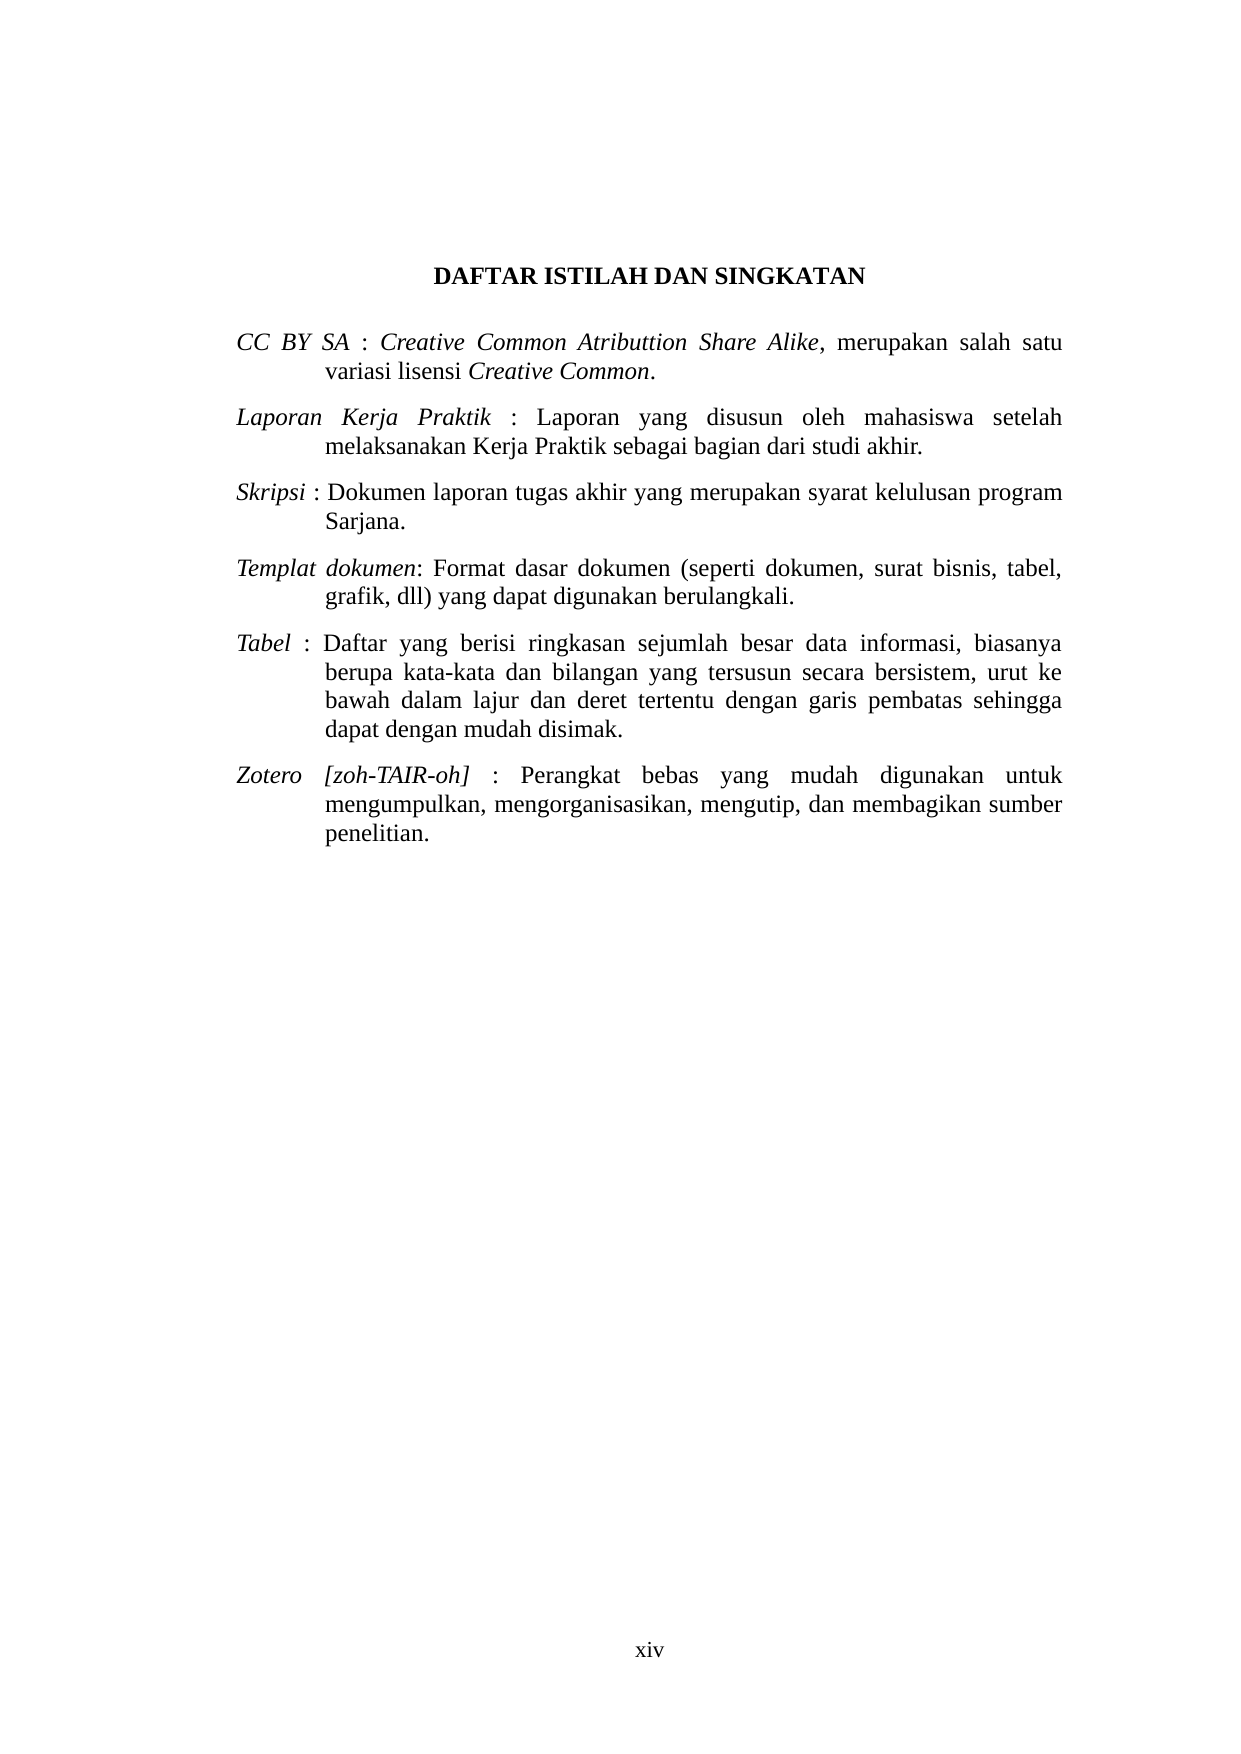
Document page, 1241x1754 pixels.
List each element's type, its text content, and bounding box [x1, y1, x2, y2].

text Skripsi : Dokumen laporan tugas akhir yang merupakan syarat kelulusan program Sarjana. [236, 477, 1063, 535]
text Laporan Kerja Praktik : Laporan yang disusun oleh mahasiswa setelah melaksanakan Kerja Praktik sebagai bagian dari studi akhir. [236, 402, 1063, 460]
text Templat dokumen: Format dasar dokumen (seperti dokumen, surat bisnis, tabel, grafik, dll) yang dapat digunakan berulangkali. [236, 553, 1063, 610]
subtitle DAFTAR ISTILAH DAN SINGKATAN [236, 261, 1063, 290]
text Tabel : Daftar yang berisi ringkasan sejumlah besar data informasi, biasanya berupa kata-kata dan bilangan yang tersusun secara bersistem, urut ke bawah dalam lajur dan deret tertentu dengan garis pembatas sehingga dapat dengan mudah disimak. [236, 628, 1063, 743]
text Zotero [zoh-TAIR-oh] : Perangkat bebas yang mudah digunakan untuk mengumpulkan, mengorganisasikan, mengutip, dan membagikan sumber penelitian. [236, 761, 1063, 847]
text CC BY SA : Creative Common Atributtion Share Alike, merupakan salah satu variasi lisensi Creative Common. [236, 327, 1063, 384]
